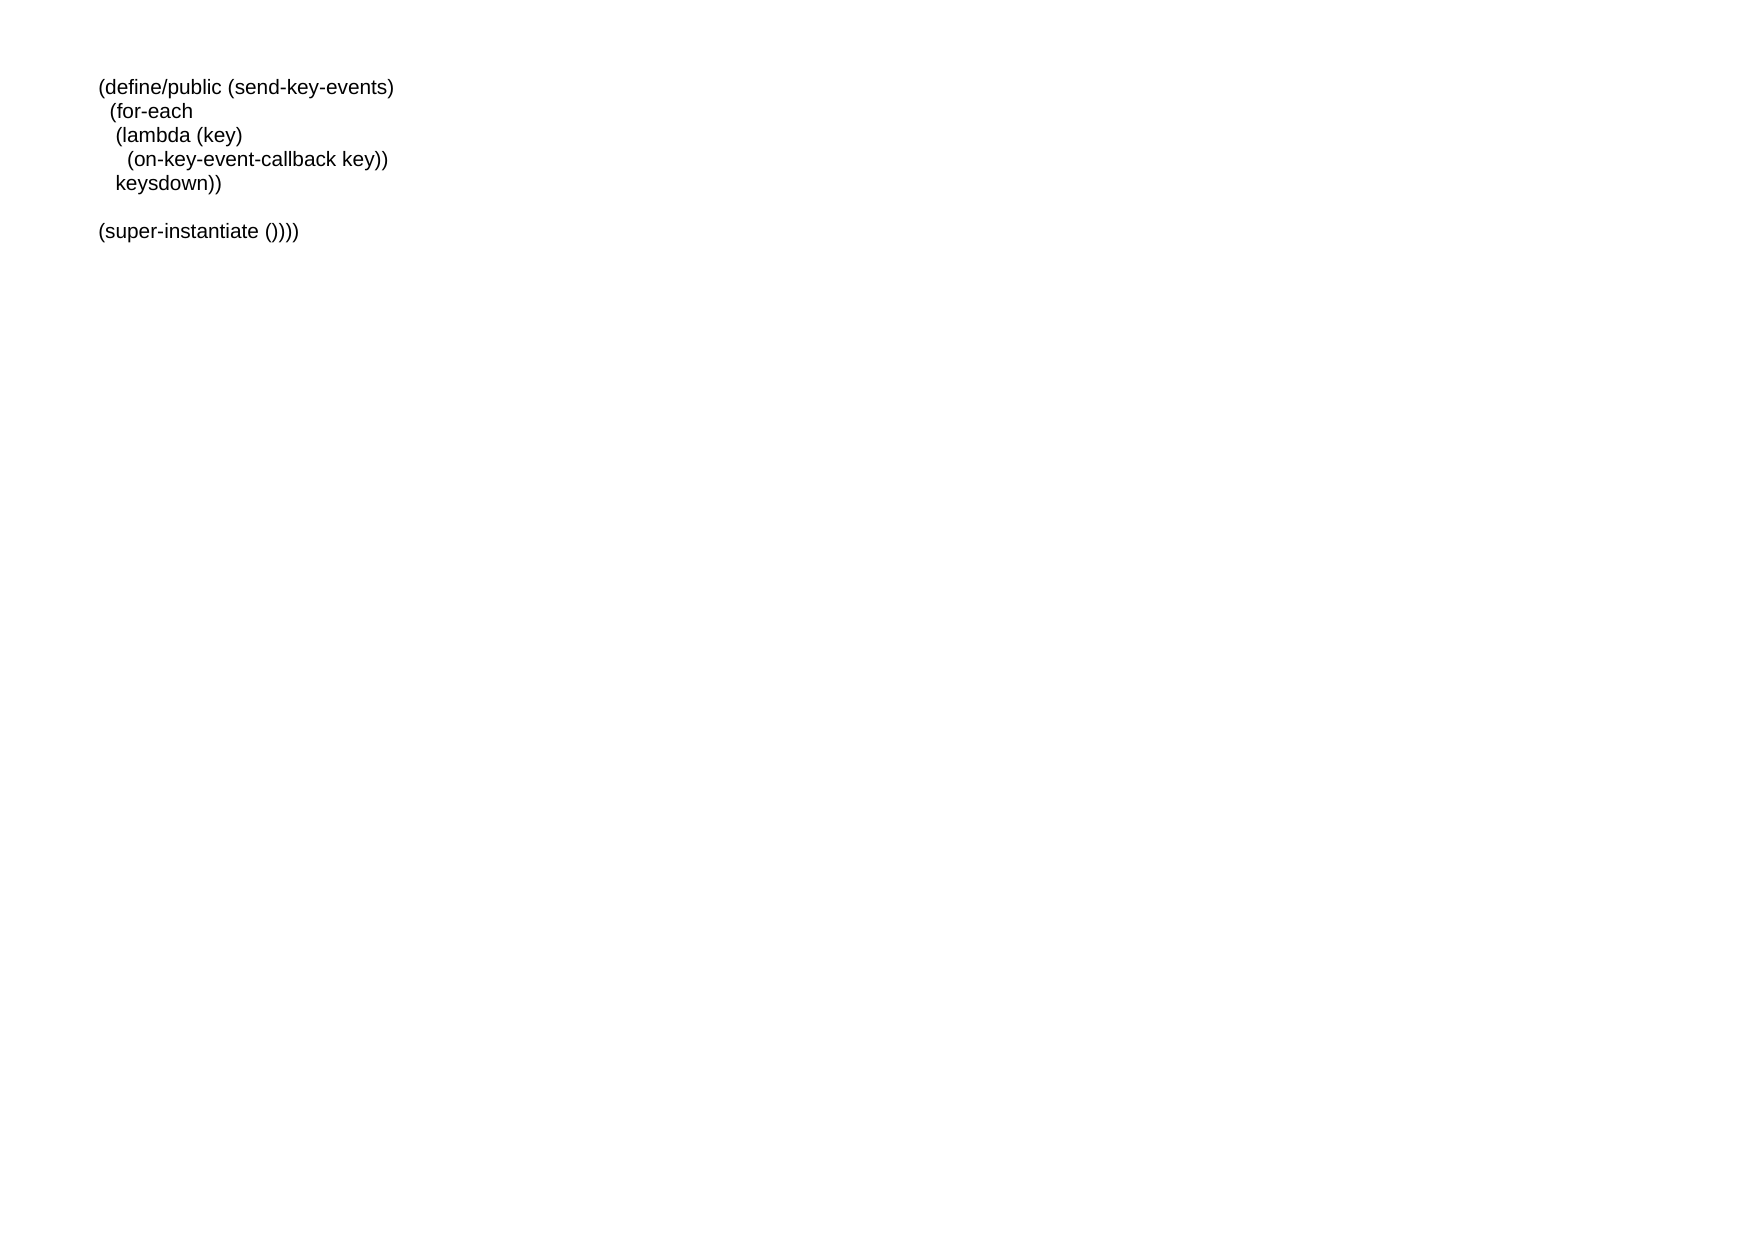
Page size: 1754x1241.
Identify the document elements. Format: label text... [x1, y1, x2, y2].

text (super-instantiate ()))) [75, 219, 877, 243]
text (lambda (key) [75, 123, 877, 147]
text (on-key-event-callback key)) [75, 147, 877, 171]
text (for-each [75, 99, 877, 123]
text (define/public (send-key-events) [75, 75, 877, 99]
text keysdown)) [75, 171, 877, 195]
